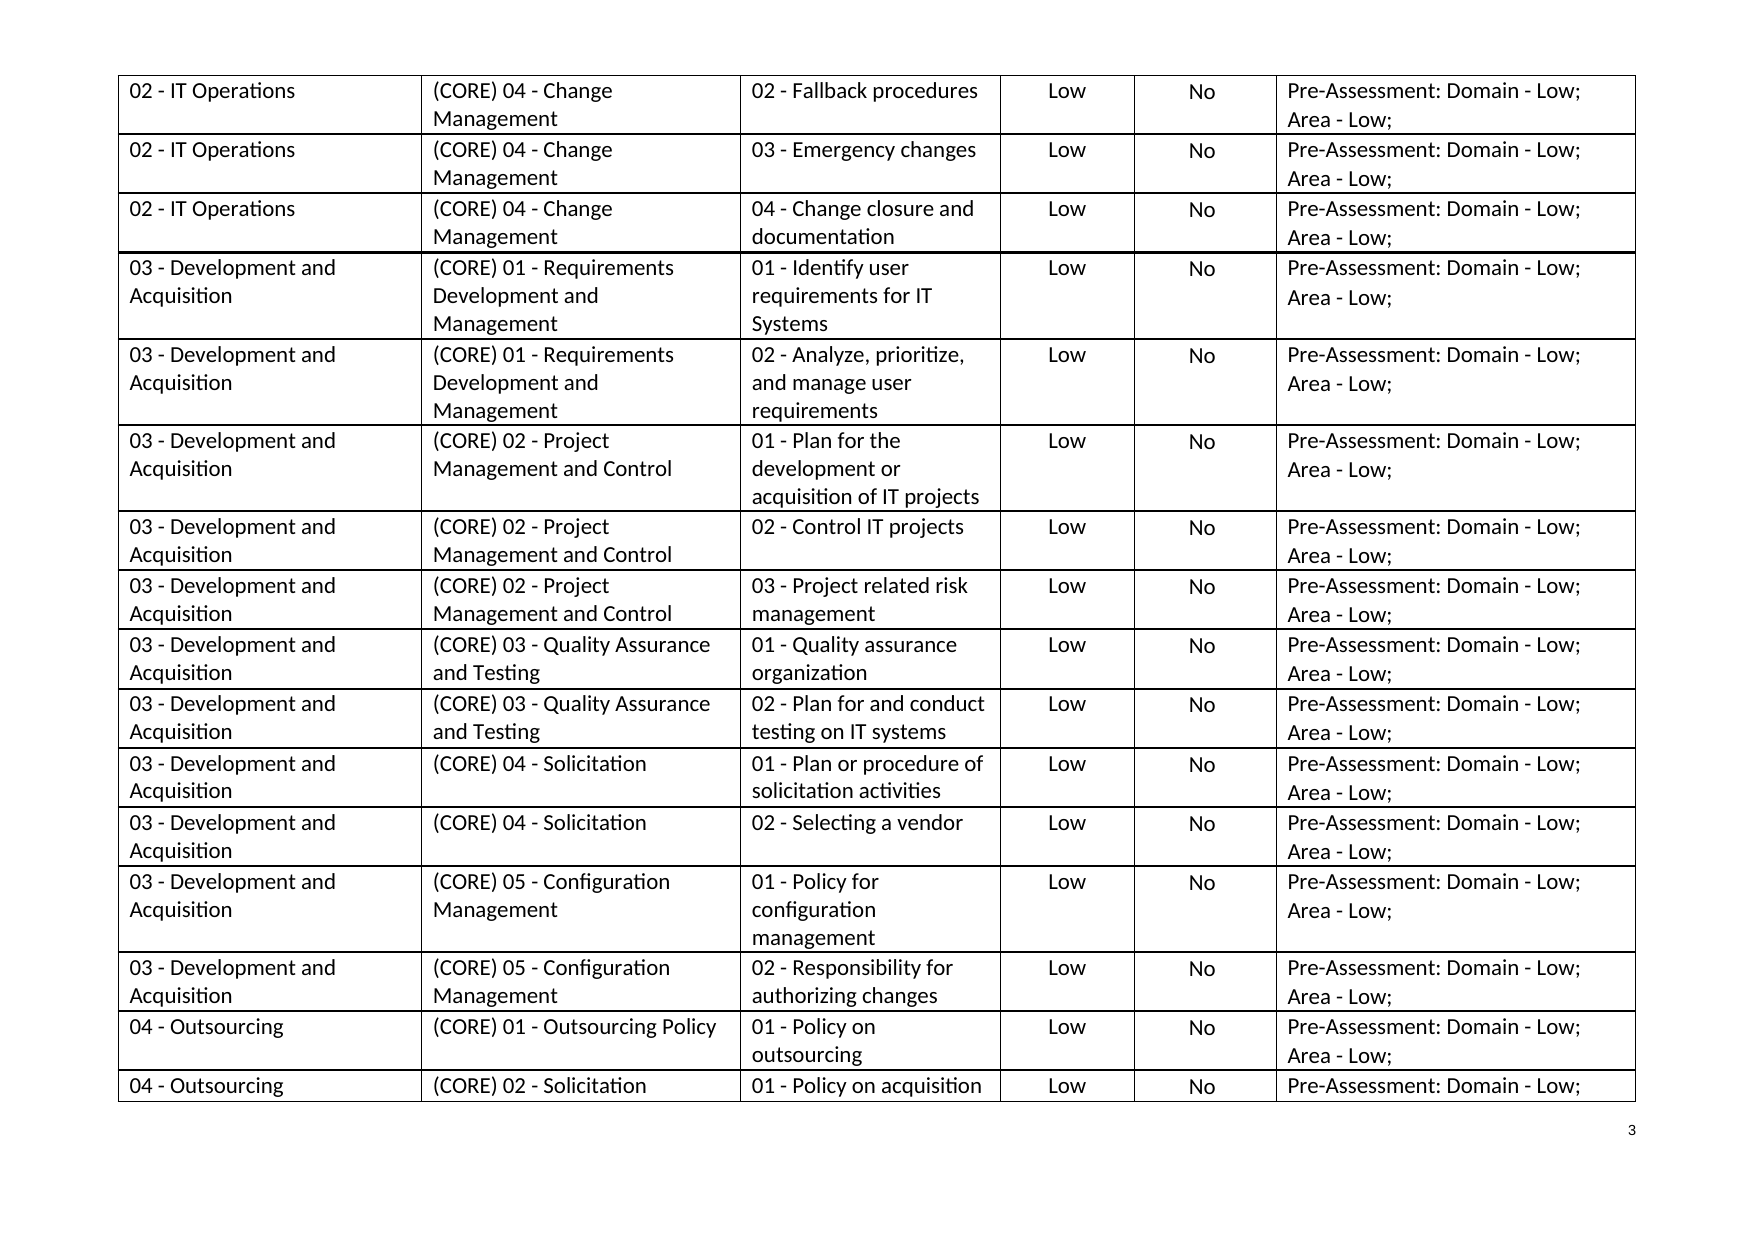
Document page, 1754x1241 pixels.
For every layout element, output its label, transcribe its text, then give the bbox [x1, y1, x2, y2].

table_header (CORE) 02 - Project Management and Control [422, 426, 740, 510]
table_header (CORE) 05 - Configuration Management [422, 953, 740, 1010]
table_header Low [1001, 135, 1134, 192]
table_header (CORE) 02 - Project Management and Control [422, 571, 740, 628]
table_header No [1135, 571, 1276, 628]
table_header 02 - Control IT projects [741, 512, 1000, 569]
table_header 04 - Change closure and documentation [741, 194, 1000, 251]
table_header No [1135, 512, 1276, 569]
table_header Low [1001, 1012, 1134, 1069]
table_header 03 - Development and Acquisition [119, 867, 421, 951]
table_header Low [1001, 808, 1134, 865]
table_header Pre-Assessment: Domain - Low; Area - Low; [1277, 426, 1635, 510]
table_header Pre-Assessment: Domain - Low; Area - Low; [1277, 340, 1635, 424]
table_header No [1135, 630, 1276, 687]
table_header 03 - Development and Acquisition [119, 512, 421, 569]
table_header 03 - Development and Acquisition [119, 953, 421, 1010]
table_header 02 - Responsibility for authorizing changes [741, 953, 1000, 1010]
table_header 03 - Development and Acquisition [119, 749, 421, 806]
table_header Pre-Assessment: Domain - Low; Area - Low; [1277, 512, 1635, 569]
table_header (CORE) 01 - Requirements Development and Management [422, 254, 740, 338]
table_header 01 - Policy for configuration management [741, 867, 1000, 951]
table_header Pre-Assessment: Domain - Low; Area - Low; [1277, 571, 1635, 628]
table_header 03 - Development and Acquisition [119, 571, 421, 628]
table_header No [1135, 953, 1276, 1010]
table_header 02 - Fallback procedures [741, 76, 1000, 133]
table_header 03 - Development and Acquisition [119, 340, 421, 424]
table_header Pre-Assessment: Domain - Low; Area - Low; [1277, 867, 1635, 951]
table_header No [1135, 254, 1276, 338]
table_header 01 - Identify user requirements for IT Systems [741, 254, 1000, 338]
table_header 02 - IT Operations [119, 194, 421, 251]
table_header 03 - Project related risk management [741, 571, 1000, 628]
table_header Low [1001, 76, 1134, 133]
table_header Pre-Assessment: Domain - Low; Area - Low; [1277, 135, 1635, 192]
table_header Pre-Assessment: Domain - Low; Area - Low; [1277, 76, 1635, 133]
table_header Pre-Assessment: Domain - Low; Area - Low; [1277, 630, 1635, 687]
table_header 02 - IT Operations [119, 135, 421, 192]
table_header 03 - Development and Acquisition [119, 254, 421, 338]
table_header No [1135, 426, 1276, 510]
table_header (CORE) 04 - Solicitation [422, 808, 740, 865]
table_header No [1135, 194, 1276, 251]
table_header 04 - Outsourcing [119, 1071, 421, 1101]
table_header (CORE) 02 - Solicitation [422, 1071, 740, 1101]
table_header Low [1001, 1071, 1134, 1101]
table_header Low [1001, 749, 1134, 806]
table_header Pre-Assessment: Domain - Low; Area - Low; [1277, 194, 1635, 251]
table_header 03 - Emergency changes [741, 135, 1000, 192]
table_header Low [1001, 630, 1134, 687]
table_header 01 - Plan or procedure of solicitation activities [741, 749, 1000, 806]
table_header 03 - Development and Acquisition [119, 630, 421, 687]
table_header (CORE) 04 - Change Management [422, 76, 740, 133]
table_header (CORE) 01 - Requirements Development and Management [422, 340, 740, 424]
table_header 04 - Outsourcing [119, 1012, 421, 1069]
table_header No [1135, 135, 1276, 192]
table_header (CORE) 04 - Change Management [422, 194, 740, 251]
table_header (CORE) 05 - Configuration Management [422, 867, 740, 951]
table_header (CORE) 04 - Change Management [422, 135, 740, 192]
table_header (CORE) 03 - Quality Assurance and Testing [422, 630, 740, 687]
table_header Pre-Assessment: Domain - Low; Area - Low; [1277, 1012, 1635, 1069]
table_header Low [1001, 426, 1134, 510]
table_header 03 - Development and Acquisition [119, 690, 421, 747]
table_header 02 - Plan for and conduct testing on IT systems [741, 690, 1000, 747]
table_header Low [1001, 953, 1134, 1010]
table_header 03 - Development and Acquisition [119, 808, 421, 865]
table_header Low [1001, 194, 1134, 251]
table_header 01 - Policy on acquisition [741, 1071, 1000, 1101]
table_header Pre-Assessment: Domain - Low; [1277, 1071, 1635, 1101]
table_header Pre-Assessment: Domain - Low; Area - Low; [1277, 690, 1635, 747]
table_header Low [1001, 571, 1134, 628]
table_header Pre-Assessment: Domain - Low; Area - Low; [1277, 254, 1635, 338]
table_header 01 - Policy on outsourcing [741, 1012, 1000, 1069]
table_header No [1135, 76, 1276, 133]
table_header No [1135, 749, 1276, 806]
table_header Pre-Assessment: Domain - Low; Area - Low; [1277, 808, 1635, 865]
table_header 03 - Development and Acquisition [119, 426, 421, 510]
table_header Low [1001, 340, 1134, 424]
table_header Low [1001, 690, 1134, 747]
table_header (CORE) 02 - Project Management and Control [422, 512, 740, 569]
table_header No [1135, 808, 1276, 865]
table_header Low [1001, 867, 1134, 951]
table_header 01 - Quality assurance organization [741, 630, 1000, 687]
table_header 01 - Plan for the development or acquisition of IT projects [741, 426, 1000, 510]
table_header (CORE) 01 - Outsourcing Policy [422, 1012, 740, 1069]
table_header Pre-Assessment: Domain - Low; Area - Low; [1277, 749, 1635, 806]
table_header No [1135, 867, 1276, 951]
table_header Pre-Assessment: Domain - Low; Area - Low; [1277, 953, 1635, 1010]
table_header No [1135, 1012, 1276, 1069]
table_header 02 - Selecting a vendor [741, 808, 1000, 865]
table_header No [1135, 340, 1276, 424]
table_header Low [1001, 512, 1134, 569]
table_header 02 - Analyze, prioritize, and manage user requirements [741, 340, 1000, 424]
table_header 02 - IT Operations [119, 76, 421, 133]
table_header (CORE) 04 - Solicitation [422, 749, 740, 806]
table_header Low [1001, 254, 1134, 338]
table_header No [1135, 690, 1276, 747]
table_header (CORE) 03 - Quality Assurance and Testing [422, 690, 740, 747]
table_header No [1135, 1071, 1276, 1101]
